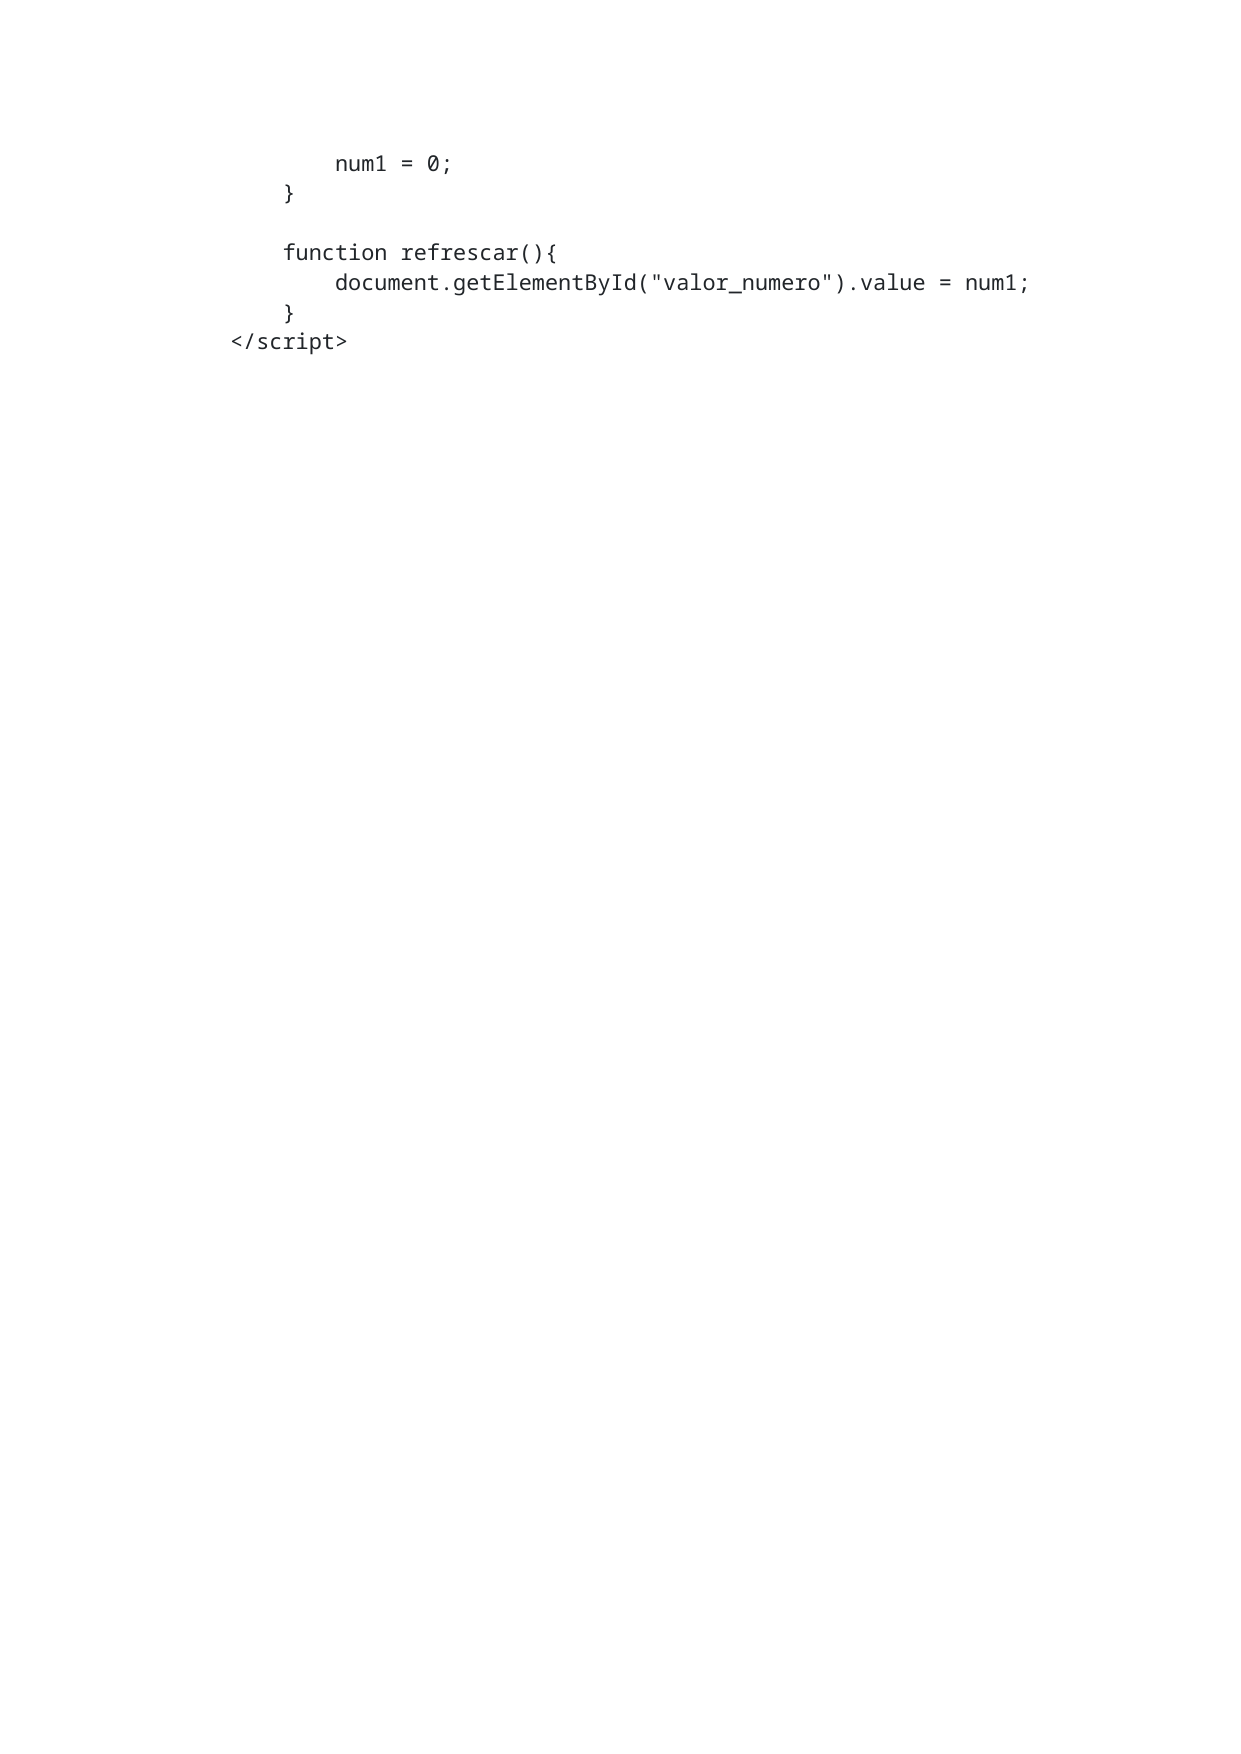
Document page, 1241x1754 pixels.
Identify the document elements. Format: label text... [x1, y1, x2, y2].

text </script> [177, 326, 1063, 356]
text function refrescar(){ [177, 237, 1063, 267]
text } [177, 297, 1063, 326]
text num1 = 0; [177, 148, 1063, 177]
text } [177, 177, 1063, 207]
text document.getElementById("valor_numero").value = num1; [177, 267, 1063, 297]
